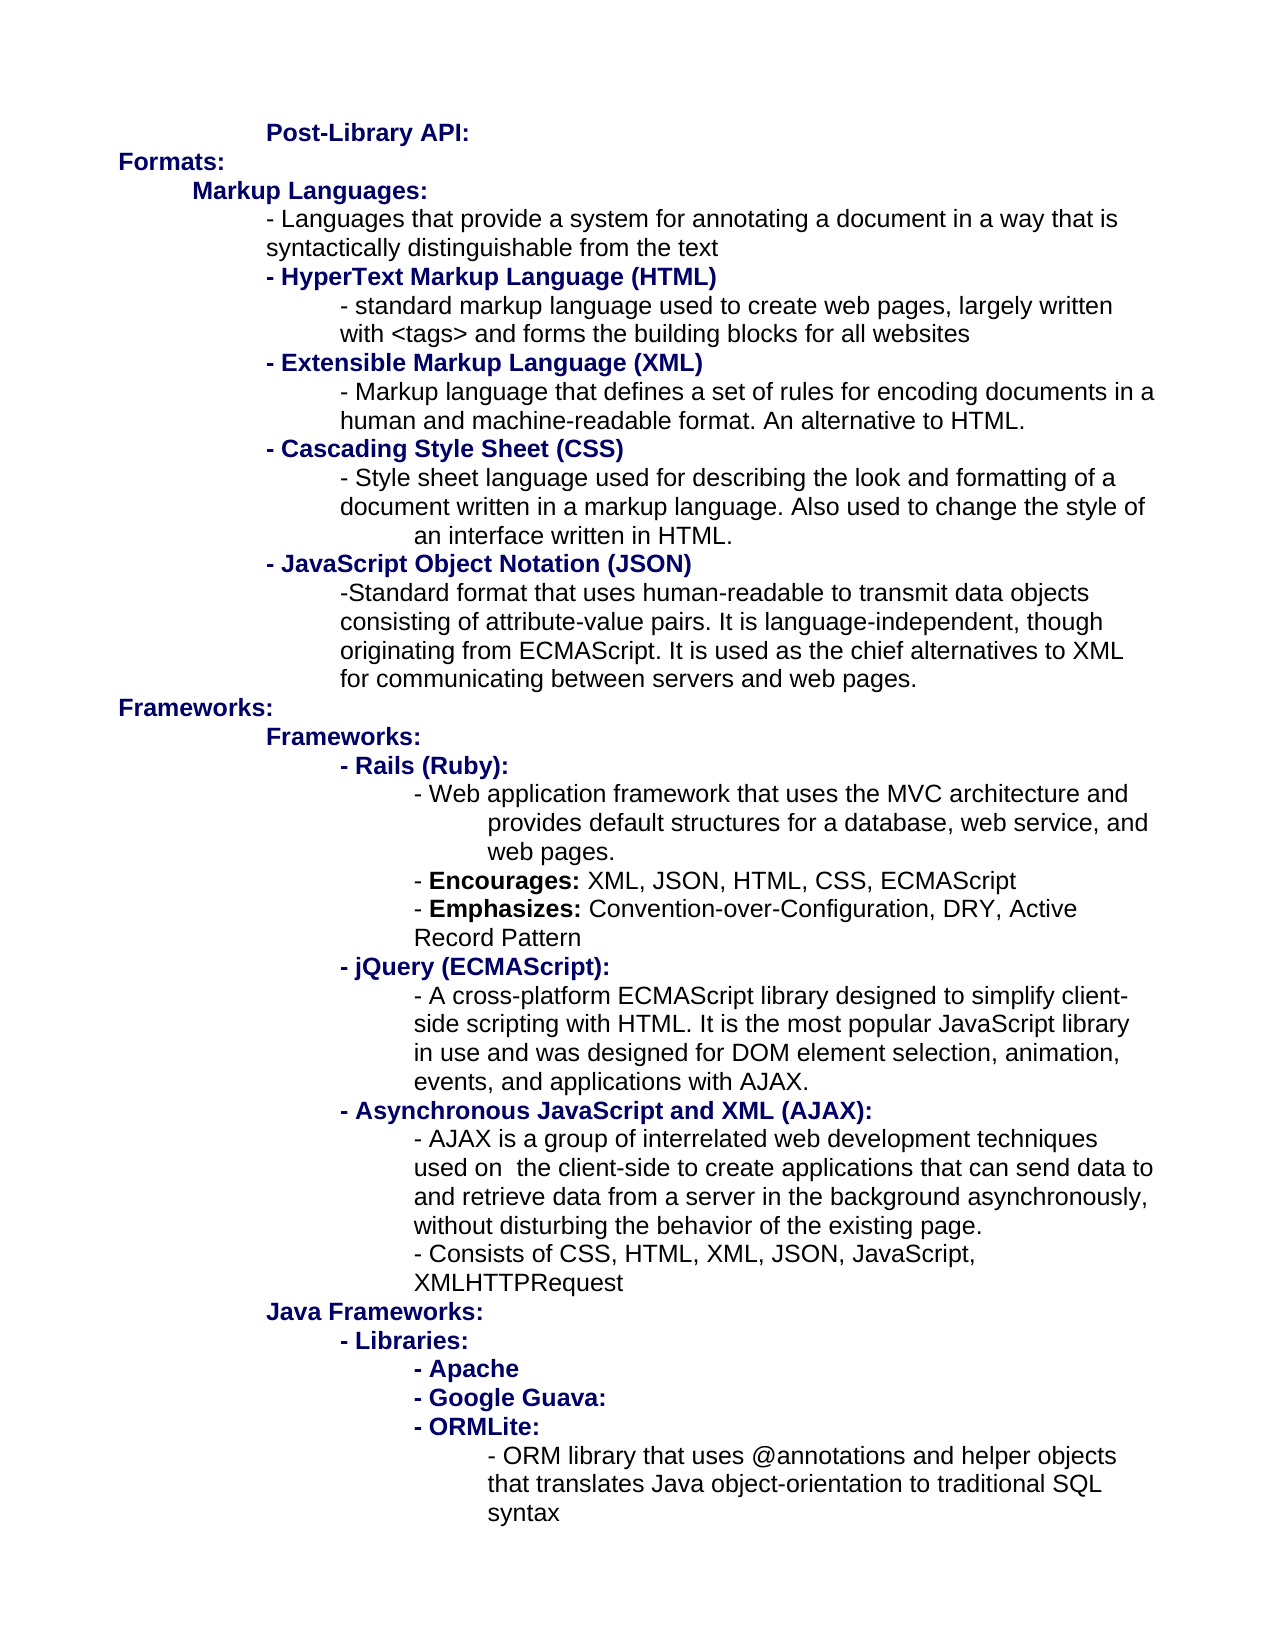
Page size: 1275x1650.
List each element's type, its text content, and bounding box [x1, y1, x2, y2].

text - Cascading Style Sheet (CSS) [118, 434, 1157, 463]
text - ORM library that uses @annotations and helper objects that translates Java object-orientation to traditional SQL syntax [118, 1441, 1157, 1527]
text - Markup language that defines a set of rules for encoding documents in a human and machine-readable format. An alternative to HTML. [118, 377, 1157, 434]
text - Google Guava: [118, 1383, 1157, 1412]
text Frameworks: [118, 693, 1157, 722]
text - Web application framework that uses the MVC architecture and provides default structures for a database, web service, and web pages. [118, 779, 1157, 866]
text - Encourages: XML, JSON, HTML, CSS, ECMAScript [118, 866, 1157, 894]
text - Rails (Ruby): [118, 751, 1157, 779]
text - Emphasizes: Convention-over-Configuration, DRY, Active Record Pattern [118, 894, 1157, 952]
text - A cross-platform ECMAScript library designed to simplify client- side scripting with HTML. It is the most popular JavaScript library in use and was designed for DOM element selection, animation, events, and applications with AJAX. [118, 981, 1157, 1096]
text - HyperText Markup Language (HTML) [118, 262, 1157, 291]
text Frameworks: [118, 722, 1157, 751]
text Java Frameworks: [118, 1297, 1157, 1326]
text - JavaScript Object Notation (JSON) [118, 549, 1157, 578]
text - Languages that provide a system for annotating a document in a way that is syntactically distinguishable from the text [118, 204, 1157, 262]
text Formats: [118, 147, 1157, 176]
text - Consists of CSS, HTML, XML, JSON, JavaScript, XMLHTTPRequest [118, 1239, 1157, 1297]
text - Libraries: [118, 1326, 1157, 1354]
text Post-Library API: [118, 118, 1157, 147]
text - Asynchronous JavaScript and XML (AJAX): [118, 1096, 1157, 1124]
text - Apache [118, 1354, 1157, 1383]
text Markup Languages: [118, 176, 1157, 204]
text - Style sheet language used for describing the look and formatting of a document written in a markup language. Also used to change the style of an interface written in HTML. [118, 463, 1157, 549]
text - standard markup language used to create web pages, largely written with <tags> and forms the building blocks for all websites [118, 291, 1157, 348]
text - Extensible Markup Language (XML) [118, 348, 1157, 377]
text -Standard format that uses human-readable to transmit data objects consisting of attribute-value pairs. It is language-independent, though originating from ECMAScript. It is used as the chief alternatives to XML for communicating between servers and web pages. [118, 578, 1157, 693]
text - ORMLite: [118, 1412, 1157, 1441]
text - jQuery (ECMAScript): [118, 952, 1157, 981]
text - AJAX is a group of interrelated web development techniques used on the client-side to create applications that can send data to and retrieve data from a server in the background asynchronously, without disturbing the behavior of the existing page. [118, 1124, 1157, 1239]
